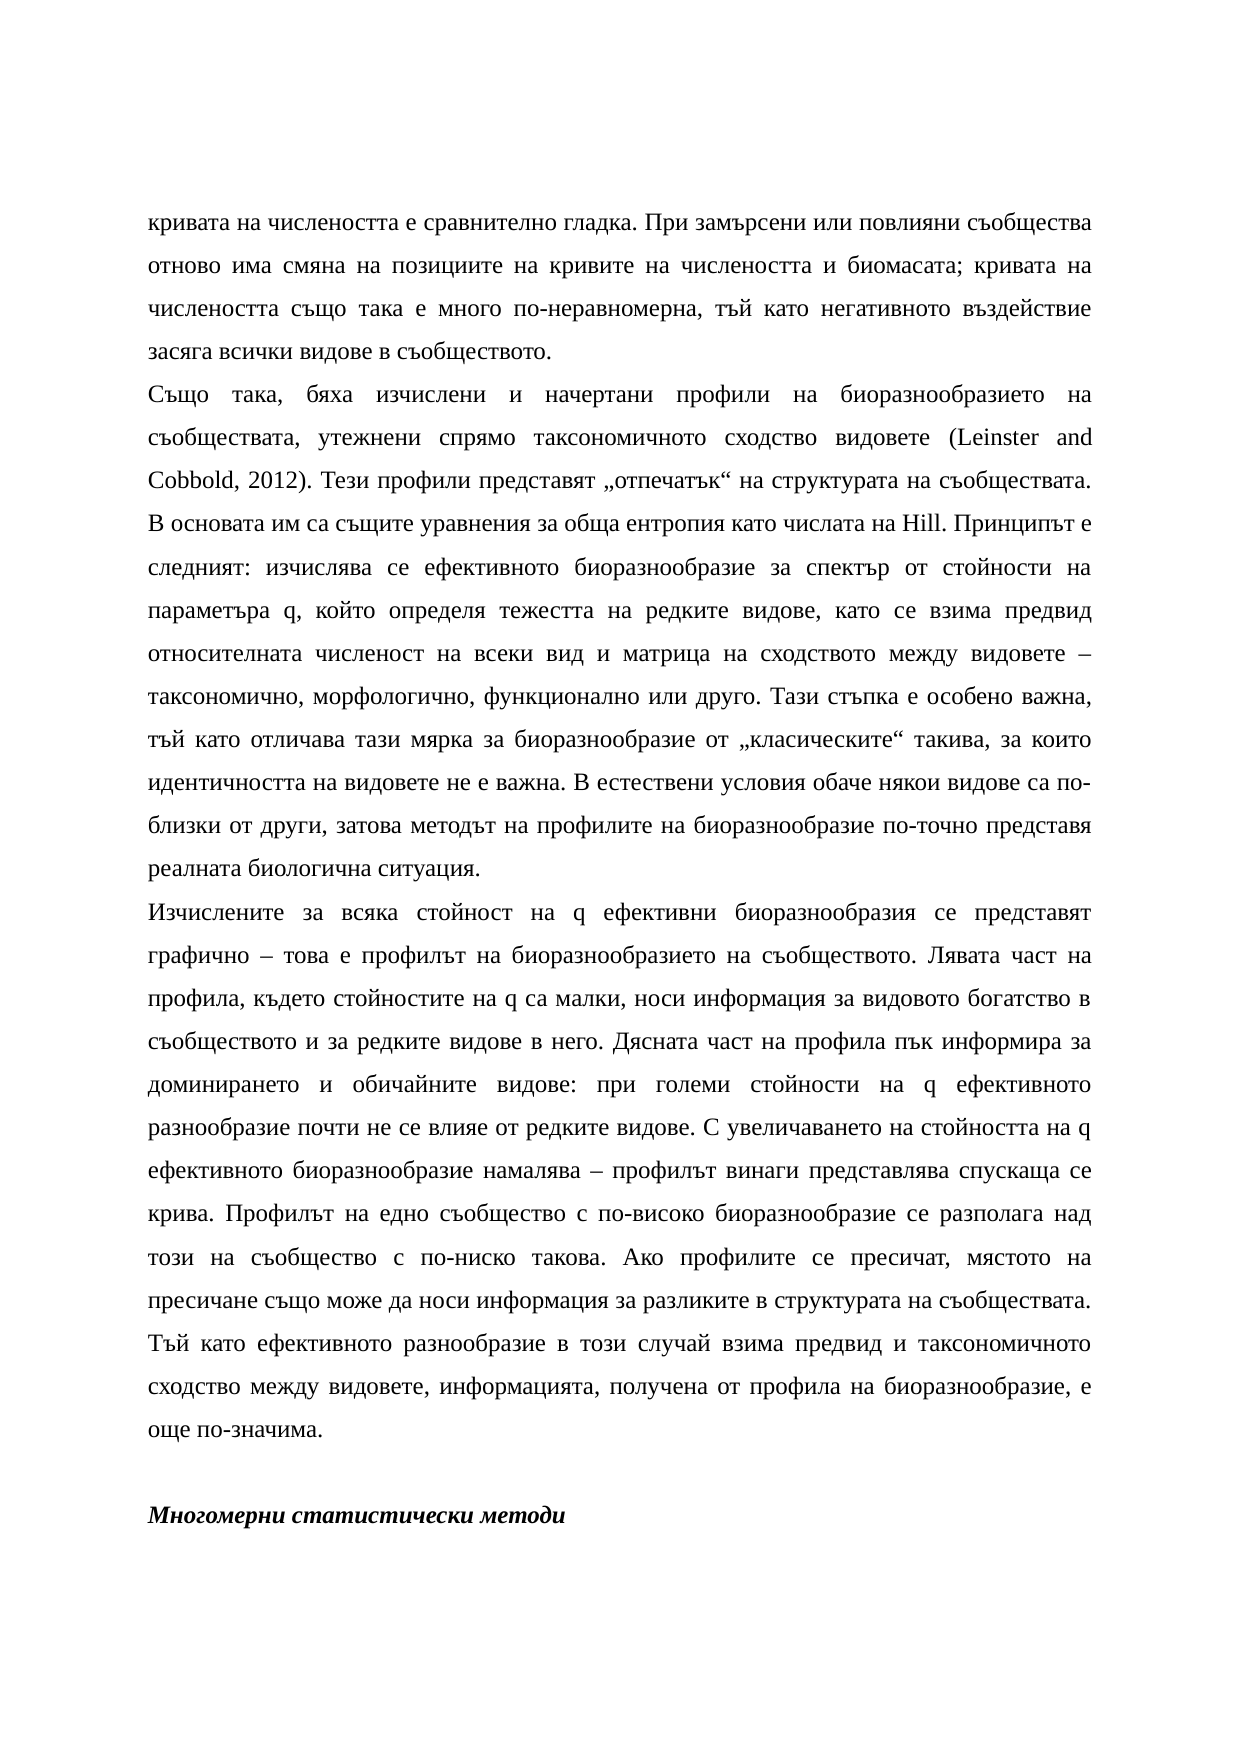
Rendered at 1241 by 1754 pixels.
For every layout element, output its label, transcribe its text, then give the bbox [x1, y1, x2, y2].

text кривата на числеността е сравнително гладка. При замърсени или повлияни съобщества отново има смяна на позициите на кривите на числеността и биомасата; кривата на числеността също така е много по-неравномерна, тъй като негативното въздействие засяга всички видове в съобществото. [148, 207, 1093, 365]
text Също така, бяха изчислени и начертани профили на биоразнообразието на съобществата, утежнени спрямо таксономичното сходство видовете (Leinster and Cobbold, 2012). Тези профили представят „отпечатък“ на структурата на съобществата. В основата им са същите уравнения за обща ентропия като числата на Hill. Принципът е следният: изчислява се ефективното биоразнообразие за спектър от стойности на параметъра q, който определя тежестта на редките видове, като се взима предвид относителната численост на всеки вид и матрица на сходството между видовете – таксономично, морфологично, функционално или друго. Тази стъпка е особено важна, тъй като отличава тази мярка за биоразнообразие от „класическите“ такива, за които идентичността на видовете не е важна. В естествени условия обаче някои видове са по-близки от други, затова методът на профилите на биоразнообразие по-точно представя реалната биологична ситуация. [148, 379, 1093, 882]
text Многомерни статистически методи [148, 1500, 1093, 1529]
text Изчислените за всяка стойност на q ефективни биоразнообразия се представят графично – това е профилът на биоразнообразието на съобществото. Лявата част на профила, където стойностите на q са малки, носи информация за видовото богатство в съобществото и за редките видове в него. Дясната част на профила пък информира за доминирането и обичайните видове: при големи стойности на q ефективното разнообразие почти не се влияе от редките видове. С увеличаването на стойността на q ефективното биоразнообразие намалява – профилът винаги представлява спускаща се крива. Профилът на едно съобщество с по-високо биоразнообразие се разполага над този на съобщество с по-ниско такова. Ако профилите се пресичат, мястото на пресичане също може да носи информация за разликите в структурата на съобществата. Тъй като ефективното разнообразие в този случай взима предвид и таксономичното сходство между видовете, информацията, получена от профила на биоразнообразие, е още по-значима. [148, 897, 1093, 1443]
